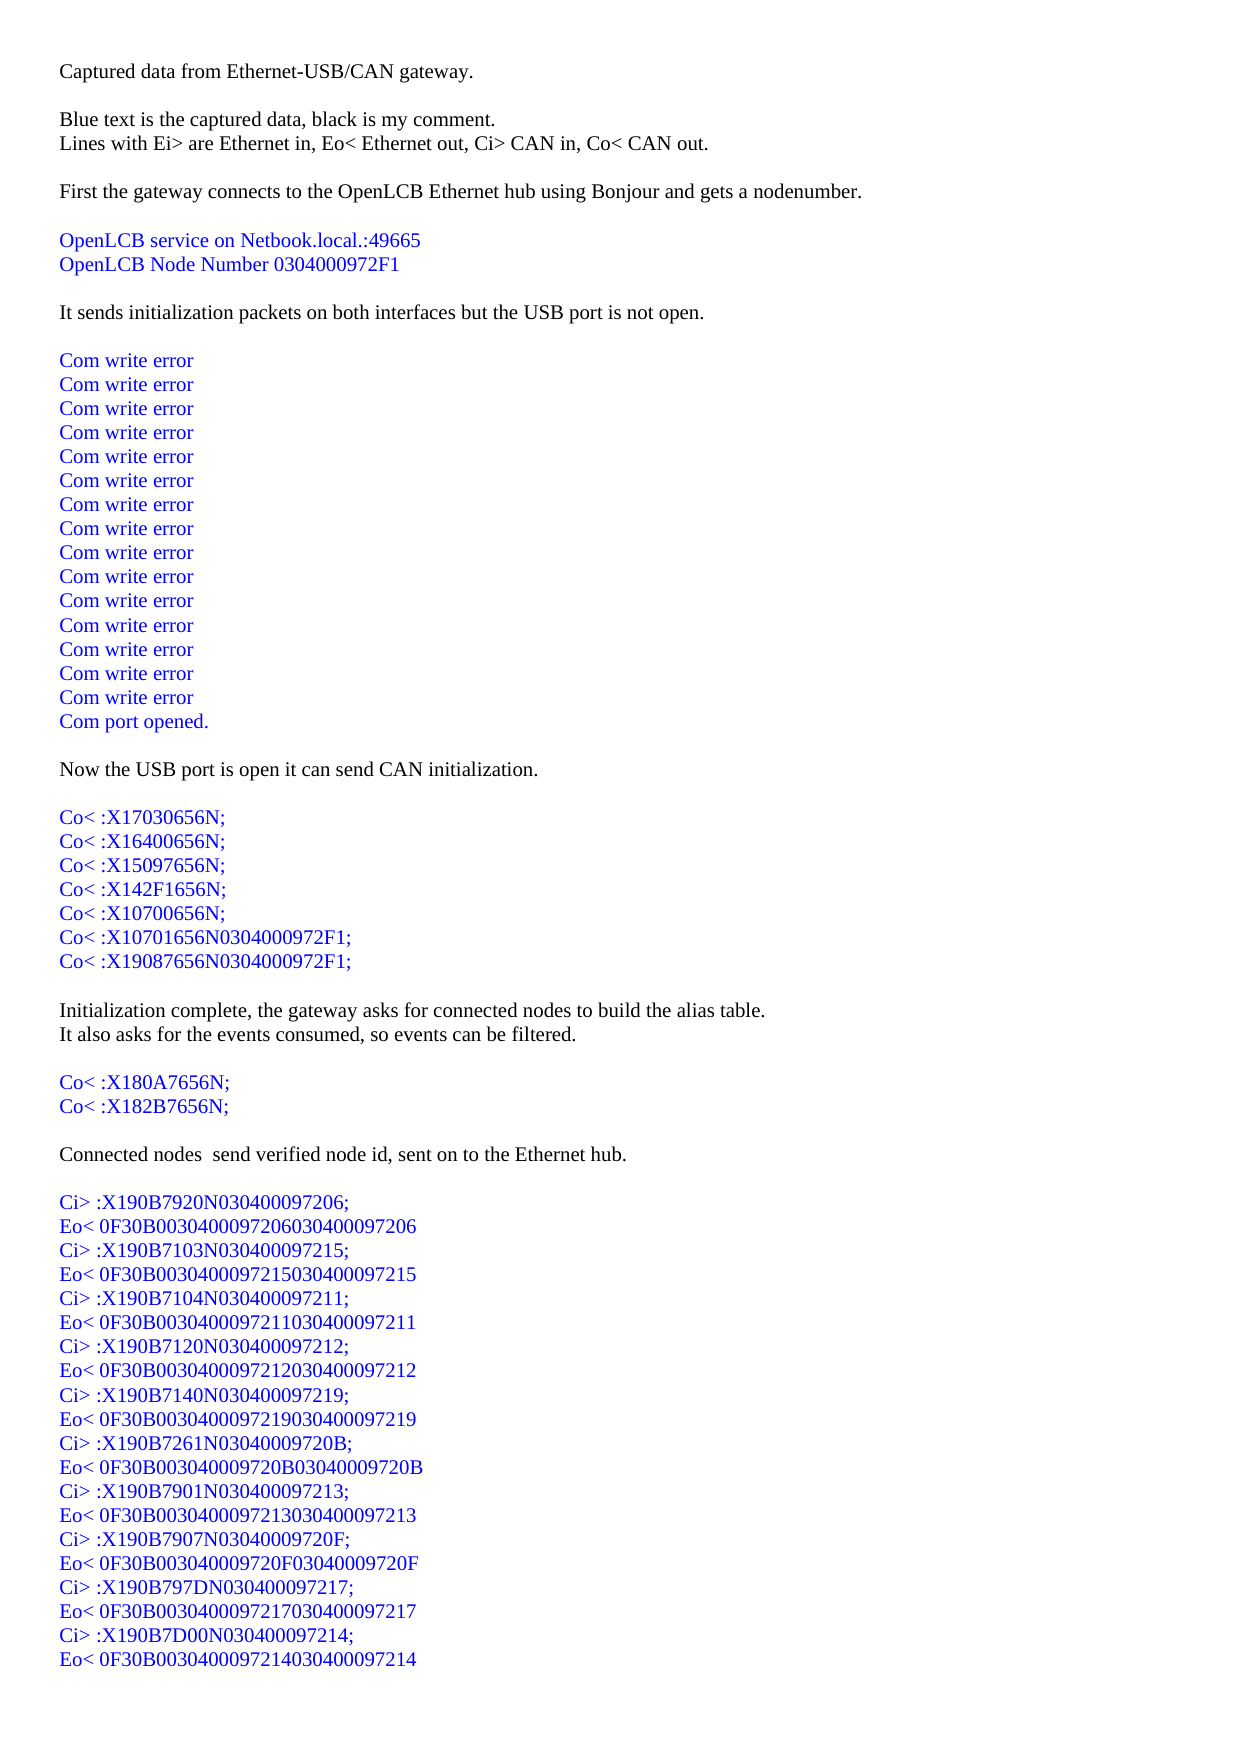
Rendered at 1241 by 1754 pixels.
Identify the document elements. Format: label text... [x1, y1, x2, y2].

text Co< :X180A7656N; [59, 1070, 1181, 1094]
text Co< :X15097656N; [59, 853, 1181, 877]
text Com write error [59, 661, 1181, 685]
text Com write error [59, 348, 1181, 372]
text Ci> :X190B7920N030400097206; [59, 1190, 1181, 1214]
text Com write error [59, 588, 1181, 612]
text Ci> :X190B7261N03040009720B; [59, 1431, 1181, 1455]
text Ci> :X190B7140N030400097219; [59, 1382, 1181, 1407]
text Co< :X16400656N; [59, 829, 1181, 853]
text Com write error [59, 420, 1181, 444]
text Ci> :X190B7D00N030400097214; [59, 1623, 1181, 1647]
text Initialization complete, the gateway asks for connected nodes to build the alias table. [59, 997, 1181, 1022]
text Com write error [59, 685, 1181, 709]
text Co< :X19087656N0304000972F1; [59, 949, 1181, 973]
text Eo< 0F30B003040009720B03040009720B [59, 1455, 1181, 1479]
text Com write error [59, 516, 1181, 540]
text Co< :X182B7656N; [59, 1094, 1181, 1118]
text It sends initialization packets on both interfaces but the USB port is not open. [59, 300, 1181, 324]
text Eo< 0F30B0030400097219030400097219 [59, 1407, 1181, 1431]
text Eo< 0F30B0030400097215030400097215 [59, 1262, 1181, 1286]
text Com write error [59, 564, 1181, 588]
text Eo< 0F30B0030400097214030400097214 [59, 1647, 1181, 1671]
text Eo< 0F30B0030400097206030400097206 [59, 1214, 1181, 1238]
text Eo< 0F30B0030400097213030400097213 [59, 1503, 1181, 1527]
text First the gateway connects to the OpenLCB Ethernet hub using Bonjour and gets a nodenumber. [59, 179, 1181, 203]
text Blue text is the captured data, black is my comment. [59, 107, 1181, 131]
text Com write error [59, 468, 1181, 492]
text Ci> :X190B7104N030400097211; [59, 1286, 1181, 1310]
text Lines with Ei> are Ethernet in, Eo< Ethernet out, Ci> CAN in, Co< CAN out. [59, 131, 1181, 155]
text Co< :X17030656N; [59, 805, 1181, 829]
text Com write error [59, 612, 1181, 637]
text Ci> :X190B7103N030400097215; [59, 1238, 1181, 1262]
text Co< :X142F1656N; [59, 877, 1181, 901]
text Com write error [59, 372, 1181, 396]
text Connected nodes send verified node id, sent on to the Ethernet hub. [59, 1142, 1181, 1166]
text Eo< 0F30B0030400097217030400097217 [59, 1599, 1181, 1623]
text Eo< 0F30B003040009720F03040009720F [59, 1551, 1181, 1575]
text Ci> :X190B7120N030400097212; [59, 1334, 1181, 1358]
text Co< :X10701656N0304000972F1; [59, 925, 1181, 949]
text Com write error [59, 444, 1181, 468]
text Co< :X10700656N; [59, 901, 1181, 925]
text OpenLCB service on Netbook.local.:49665 [59, 227, 1181, 252]
text Com write error [59, 396, 1181, 420]
text OpenLCB Node Number 0304000972F1 [59, 252, 1181, 276]
text Ci> :X190B7907N03040009720F; [59, 1527, 1181, 1551]
text Ci> :X190B797DN030400097217; [59, 1575, 1181, 1599]
text Captured data from Ethernet-USB/CAN gateway. [59, 59, 1181, 83]
text Com write error [59, 540, 1181, 564]
text Ci> :X190B7901N030400097213; [59, 1479, 1181, 1503]
text Com port opened. [59, 709, 1181, 733]
text It also asks for the events consumed, so events can be filtered. [59, 1022, 1181, 1046]
text Com write error [59, 637, 1181, 661]
text Now the USB port is open it can send CAN initialization. [59, 757, 1181, 781]
text Eo< 0F30B0030400097212030400097212 [59, 1358, 1181, 1382]
text Com write error [59, 492, 1181, 516]
text Eo< 0F30B0030400097211030400097211 [59, 1310, 1181, 1334]
